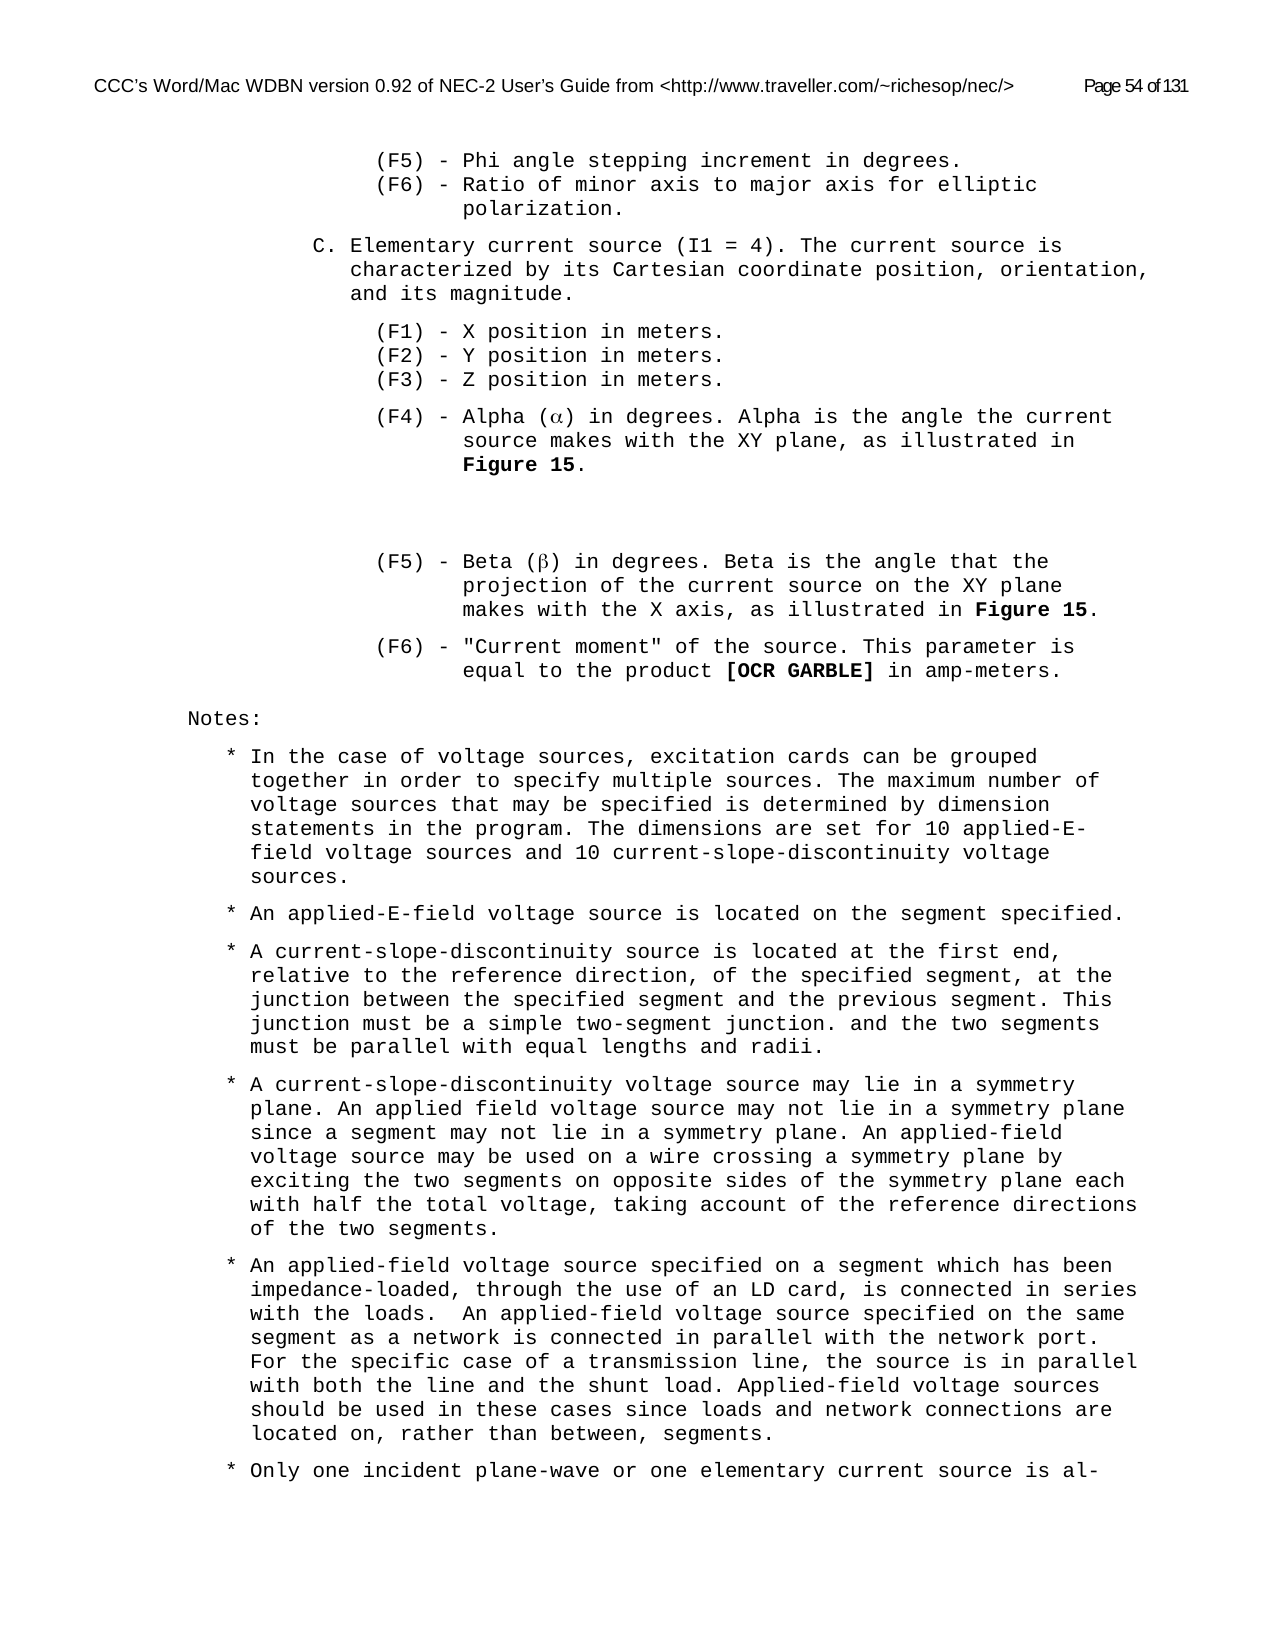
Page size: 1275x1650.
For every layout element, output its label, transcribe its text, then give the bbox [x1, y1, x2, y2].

text (F6) - "Current moment" of the source. This parameter is [187, 623, 1181, 660]
text * A current-slope-discontinuity source is located at the first end, [187, 927, 1181, 964]
text Notes: [187, 708, 1181, 732]
text source makes with the XY plane, as illustrated in [187, 430, 1181, 454]
text of the two segments. [187, 1218, 1181, 1242]
text C. Elementary current source (I1 = 4). The current source is [187, 222, 1181, 259]
text (F1) - X position in meters. [187, 307, 1181, 345]
text relative to the reference direction, of the specified segment, at the [187, 964, 1181, 988]
text polarization. [187, 198, 1181, 222]
text and its magnitude. [187, 283, 1181, 307]
text voltage source may be used on a wire crossing a symmetry plane by [187, 1146, 1181, 1170]
text plane. An applied field voltage source may not lie in a symmetry plane [187, 1098, 1181, 1122]
text (F6) - Ratio of minor axis to major axis for elliptic [187, 174, 1181, 198]
text impedance-loaded, through the use of an LD card, is connected in series [187, 1279, 1181, 1303]
text characterized by its Cartesian coordinate position, orientation, [187, 259, 1181, 283]
text (F5) - Beta () in degrees. Beta is the angle that the [187, 551, 1181, 575]
text * A current-slope-discontinuity voltage source may lie in a symmetry [187, 1060, 1181, 1098]
text statements in the program. The dimensions are set for 10 applied-E- [187, 818, 1181, 842]
text together in order to specify multiple sources. The maximum number of [187, 770, 1181, 794]
text junction must be a simple two-segment junction. and the two segments [187, 1012, 1181, 1036]
text with both the line and the shunt load. Applied-field voltage sources [187, 1375, 1181, 1399]
text (F3) - Z position in meters. [187, 369, 1181, 393]
text * Only one incident plane-wave or one elementary current source is al- [187, 1447, 1181, 1484]
text (F2) - Y position in meters. [187, 345, 1181, 369]
text sources. [187, 866, 1181, 889]
text * In the case of voltage sources, excitation cards can be grouped [187, 732, 1181, 770]
text located on, rather than between, segments. [187, 1423, 1181, 1447]
text For the specific case of a transmission line, the source is in parallel [187, 1351, 1181, 1375]
text exciting the two segments on opposite sides of the symmetry plane each [187, 1170, 1181, 1194]
text Figure 15. [187, 454, 1181, 478]
text should be used in these cases since loads and network connections are [187, 1399, 1181, 1423]
text * An applied-E-field voltage source is located on the segment specified. [187, 889, 1181, 927]
text (F4) - Alpha () in degrees. Alpha is the angle the current [187, 393, 1181, 430]
text makes with the X axis, as illustrated in Figure 15. [187, 599, 1181, 623]
text must be parallel with equal lengths and radii. [187, 1036, 1181, 1060]
text with half the total voltage, taking account of the reference directions [187, 1194, 1181, 1218]
text junction between the specified segment and the previous segment. This [187, 988, 1181, 1012]
text projection of the current source on the XY plane [187, 575, 1181, 599]
text with the loads. An applied-field voltage source specified on the same [187, 1303, 1181, 1327]
text field voltage sources and 10 current-slope-discontinuity voltage [187, 842, 1181, 866]
text since a segment may not lie in a symmetry plane. An applied-field [187, 1122, 1181, 1146]
text * An applied-field voltage source specified on a segment which has been [187, 1242, 1181, 1279]
text voltage sources that may be specified is determined by dimension [187, 794, 1181, 818]
text segment as a network is connected in parallel with the network port. [187, 1327, 1181, 1351]
text (F5) - Phi angle stepping increment in degrees. [187, 150, 1181, 174]
text equal to the product [OCR GARBLE] in amp-meters. [187, 660, 1181, 684]
